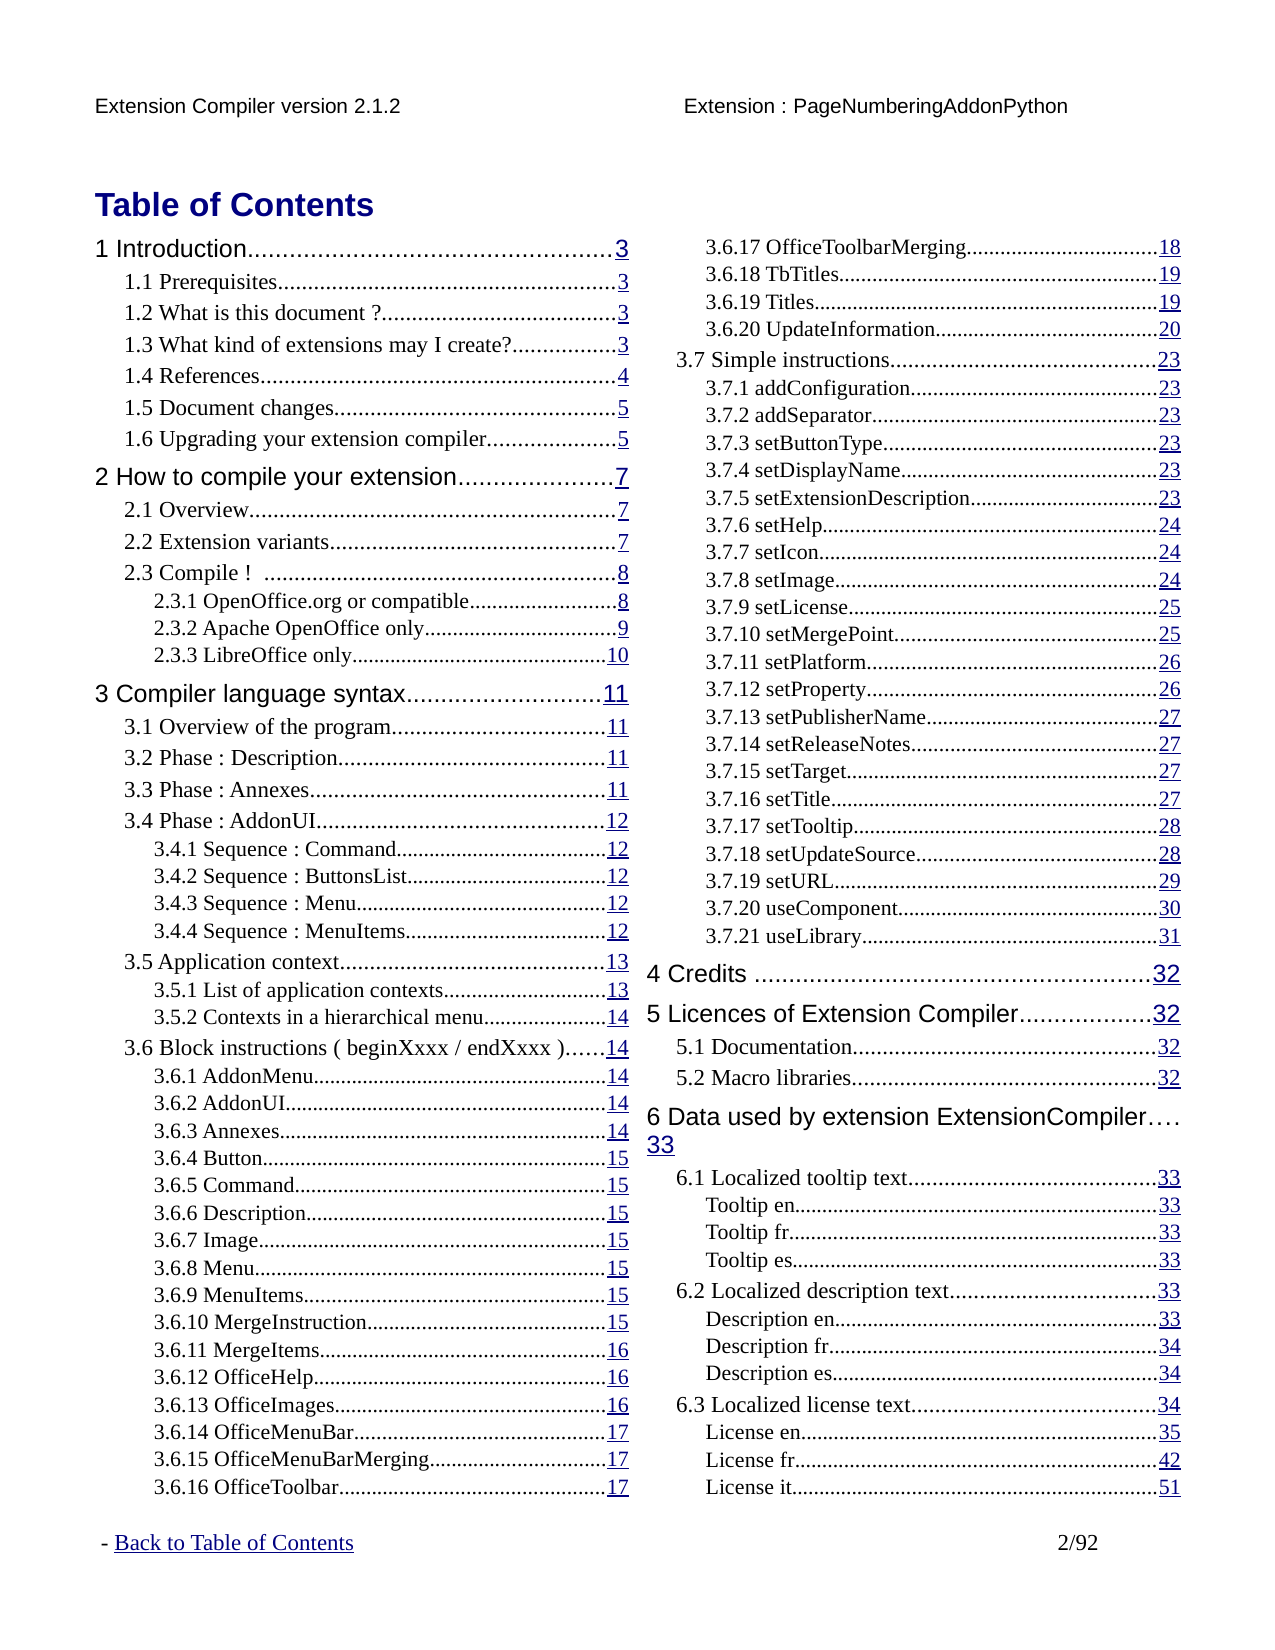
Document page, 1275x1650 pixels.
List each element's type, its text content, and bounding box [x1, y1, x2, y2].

text 3.6.16 OfficeToolbar 17 [153, 1475, 629, 1499]
text 3.7.3 setButtonType 23 [705, 431, 1181, 455]
text 3.7.7 setIcon 24 [705, 540, 1181, 565]
text 3.7.14 setReleaseNotes 27 [705, 732, 1181, 756]
text 3.6.7 Image 15 [153, 1228, 629, 1253]
text 3 Compiler language syntax 11 [94, 680, 629, 708]
text 3.7.15 setTarget 27 [705, 759, 1181, 784]
text 3.6.12 OfficeHelp 16 [153, 1365, 629, 1389]
text 5.2 Macro libraries 32 [676, 1065, 1181, 1091]
text 3.6.20 UpdateInformation 20 [705, 317, 1181, 341]
text 3.1 Overview of the program 11 [124, 714, 629, 739]
text 6.2 Localized description text 33 [676, 1278, 1181, 1304]
text Tooltip en 33 [705, 1193, 1181, 1217]
text 6 Data used by extension ExtensionCompiler 33 [646, 1102, 1181, 1158]
text 3.7.21 useLibrary 31 [705, 924, 1181, 948]
text 2.3 Compile ! 8 [124, 560, 629, 586]
text 3.7.1 addConfiguration 23 [705, 376, 1181, 400]
text 2.3.2 Apache OpenOffice only 9 [153, 616, 629, 641]
text 2.3.1 OpenOffice.org or compatible 8 [153, 589, 629, 613]
text 3.5.1 List of application contexts 13 [153, 977, 629, 1002]
text 5.1 Documentation 32 [676, 1034, 1181, 1059]
text 3.7.17 setTooltip 28 [705, 814, 1181, 839]
text License en 35 [705, 1420, 1181, 1445]
text Description fr 34 [705, 1334, 1181, 1358]
text 3.4.2 Sequence : ButtonsList 12 [153, 864, 629, 888]
text 3.6.11 MergeItems 16 [153, 1338, 629, 1362]
text 3.7.2 addSeparator 23 [705, 403, 1181, 428]
text 3.6.8 Menu 15 [153, 1256, 629, 1280]
text 3.7.9 setLicense 25 [705, 595, 1181, 619]
text 3.5.2 Contexts in a hierarchical menu 14 [153, 1005, 629, 1029]
text 3.2 Phase : Description 11 [124, 745, 629, 771]
text License it 51 [705, 1475, 1181, 1499]
text 3.7.5 setExtensionDescription 23 [705, 485, 1181, 510]
text 3.4.1 Sequence : Command 12 [153, 836, 629, 861]
text License fr 42 [705, 1448, 1181, 1472]
text 3.4.4 Sequence : MenuItems 12 [153, 919, 629, 943]
text 3.6.19 Titles 19 [705, 289, 1181, 314]
text 3.5 Application context 13 [124, 949, 629, 974]
text 3.7 Simple instructions 23 [676, 347, 1181, 373]
text 1.2 What is this document ? 3 [124, 300, 629, 326]
text 3.7.6 setHelp 24 [705, 513, 1181, 537]
text 3.7.10 setMergePoint 25 [705, 622, 1181, 647]
text Description es 34 [705, 1361, 1181, 1386]
text 1.3 What kind of extensions may I create? 3 [124, 332, 629, 357]
text 1.4 References 4 [124, 363, 629, 389]
text 2.2 Extension variants 7 [124, 529, 629, 554]
text Tooltip es 33 [705, 1248, 1181, 1272]
text 6.1 Localized tooltip text 33 [676, 1164, 1181, 1190]
text 3.6.14 OfficeMenuBar 17 [153, 1420, 629, 1444]
text 3.4.3 Sequence : Menu 12 [153, 891, 629, 916]
text 3.6.1 AddonMenu 14 [153, 1064, 629, 1088]
text 3.6.15 OfficeMenuBarMerging 17 [153, 1447, 629, 1472]
text 3.6 Block instructions ( beginXxxx / endXxxx ) 14 [124, 1035, 629, 1061]
text 1.1 Prerequisites 3 [124, 269, 629, 294]
text 3.6.13 OfficeImages 16 [153, 1392, 629, 1417]
text 1 Introduction 3 [94, 235, 629, 263]
text 3.7.13 setPublisherName 27 [705, 704, 1181, 729]
text 3.6.5 Command 15 [153, 1173, 629, 1198]
text 3.6.3 Annexes 14 [153, 1118, 629, 1143]
text 3.6.18 TbTitles 19 [705, 262, 1181, 287]
text 3.7.11 setPlatform 26 [705, 650, 1181, 674]
text 5 Licences of Extension Compiler 32 [646, 1000, 1181, 1028]
text 3.6.4 Button 15 [153, 1146, 629, 1170]
text 2.3.3 LibreOffice only 10 [153, 643, 629, 668]
text 3.7.4 setDisplayName 23 [705, 458, 1181, 482]
text 1.5 Document changes 5 [124, 394, 629, 420]
text 3.7.19 setURL 29 [705, 869, 1181, 893]
text 3.7.20 useComponent 30 [705, 896, 1181, 921]
text 3.6.10 MergeInstruction 15 [153, 1310, 629, 1335]
text 4 Credits 32 [646, 960, 1181, 988]
text 2.1 Overview 7 [124, 497, 629, 523]
text 3.3 Phase : Annexes 11 [124, 777, 629, 802]
text 3.6.6 Description 15 [153, 1201, 629, 1225]
subtitle Table of Contents [94, 186, 1181, 223]
text 3.6.2 AddonUI 14 [153, 1091, 629, 1116]
text Description en 33 [705, 1307, 1181, 1331]
text 1.6 Upgrading your extension compiler 5 [124, 426, 629, 452]
text Tooltip fr 33 [705, 1220, 1181, 1245]
text 6.3 Localized license text 34 [676, 1392, 1181, 1417]
text 3.4 Phase : AddonUI 12 [124, 808, 629, 833]
text 3.7.16 setTitle 27 [705, 787, 1181, 811]
text 2 How to compile your extension 7 [94, 463, 629, 491]
text 3.7.12 setProperty 26 [705, 677, 1181, 702]
text 3.6.9 MenuItems 15 [153, 1283, 629, 1307]
text 3.6.17 OfficeToolbarMerging 18 [705, 235, 1181, 259]
text 3.7.8 setImage 24 [705, 568, 1181, 592]
text 3.7.18 setUpdateSource 28 [705, 842, 1181, 866]
